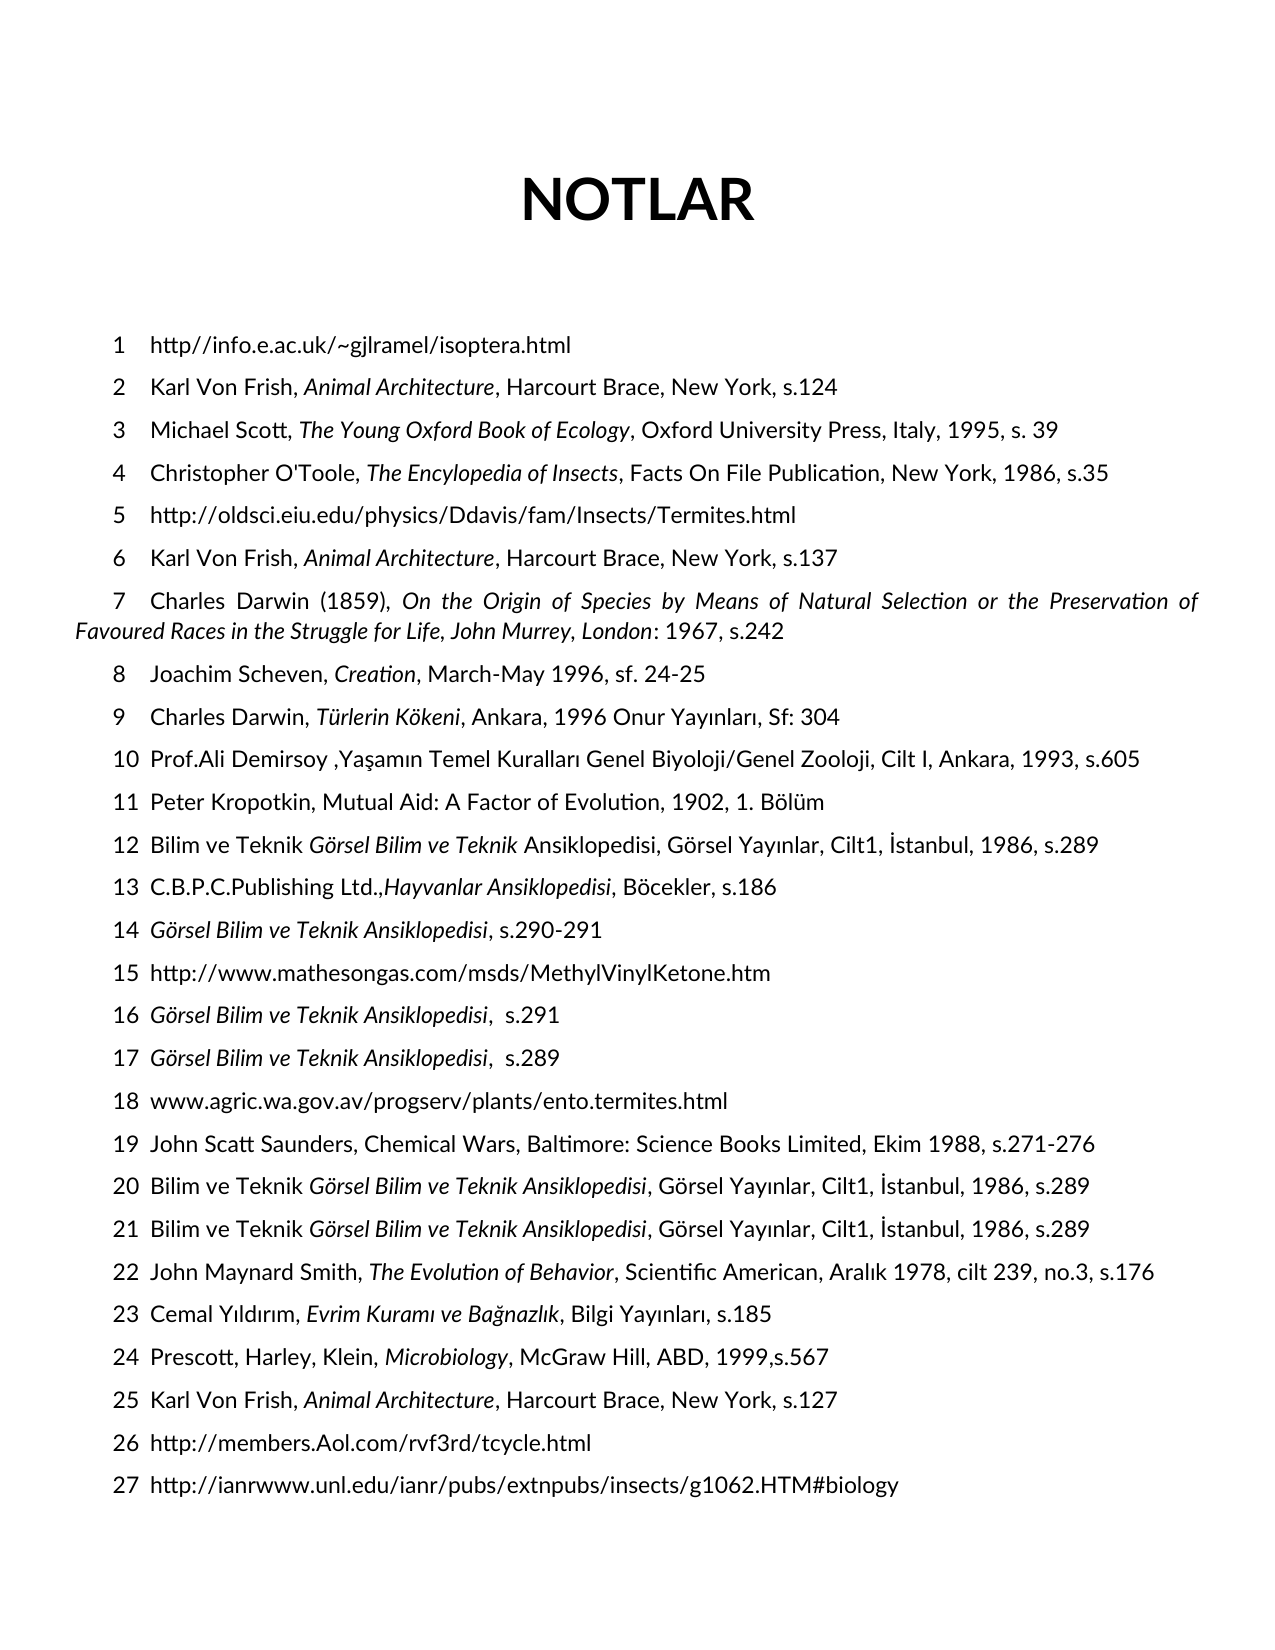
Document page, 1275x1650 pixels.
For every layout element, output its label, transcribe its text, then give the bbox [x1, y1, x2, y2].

text 2 Karl Von Frish, Animal Architecture, Harcourt Brace, New York, s.124 [75, 373, 1200, 401]
text 17 Görsel Bilim ve Teknik Ansiklopedisi, s.289 [75, 1044, 1200, 1071]
text 21 Bilim ve Teknik Görsel Bilim ve Teknik Ansiklopedisi, Görsel Yayınlar, Cilt1, İstanbul, 1986, s.289 [75, 1215, 1200, 1242]
text 27 http://ianrwww.unl.edu/ianr/pubs/extnpubs/insects/g1062.HTM#biology [75, 1471, 1200, 1498]
text 25 Karl Von Frish, Animal Architecture, Harcourt Brace, New York, s.127 [75, 1386, 1200, 1413]
text 5 http://oldsci.eiu.edu/physics/Ddavis/fam/Insects/Termites.html [75, 501, 1200, 529]
text 26 http://members.Aol.com/rvf3rd/tcycle.html [75, 1428, 1200, 1456]
text 9 Charles Darwin, Türlerin Kökeni, Ankara, 1996 Onur Yayınları, Sf: 304 [75, 702, 1200, 730]
text 18 www.agric.wa.gov.av/progserv/plants/ento.termites.html [75, 1087, 1200, 1114]
text 23 Cemal Yıldırım, Evrim Kuramı ve Bağnazlık, Bilgi Yayınları, s.185 [75, 1300, 1200, 1328]
text 8 Joachim Scheven, Creation, March-May 1996, sf. 24-25 [75, 659, 1200, 687]
text 12 Bilim ve Teknik Görsel Bilim ve Teknik Ansiklopedisi, Görsel Yayınlar, Cilt1, İstanbul, 1986, s.289 [75, 830, 1200, 858]
text 4 Christopher O'Toole, The Encylopedia of Insects, Facts On File Publication, New York, 1986, s.35 [75, 458, 1200, 486]
text 16 Görsel Bilim ve Teknik Ansiklopedisi, s.291 [75, 1001, 1200, 1029]
text 6 Karl Von Frish, Animal Architecture, Harcourt Brace, New York, s.137 [75, 544, 1200, 571]
text 19 John Scatt Saunders, Chemical Wars, Baltimore: Science Books Limited, Ekim 1988, s.271-276 [75, 1129, 1200, 1157]
subtitle NOTLAR [75, 162, 1200, 232]
text 1 http//info.e.ac.uk/~gjlramel/isoptera.html [75, 330, 1200, 358]
text 7 Charles Darwin (1859), On the Origin of Species by Means of Natural Selection or the Preservation of Favoured Races in the Struggle for Life, John Murrey, London: 1967, s.242 [75, 587, 1200, 644]
text 11 Peter Kropotkin, Mutual Aid: A Factor of Evolution, 1902, 1. Bölüm [75, 788, 1200, 815]
text 14 Görsel Bilim ve Teknik Ansiklopedisi, s.290-291 [75, 916, 1200, 943]
text 20 Bilim ve Teknik Görsel Bilim ve Teknik Ansiklopedisi, Görsel Yayınlar, Cilt1, İstanbul, 1986, s.289 [75, 1172, 1200, 1199]
text 24 Prescott, Harley, Klein, Microbiology, McGraw Hill, ABD, 1999,s.567 [75, 1343, 1200, 1370]
text 13 C.B.P.C.Publishing Ltd.,Hayvanlar Ansiklopedisi, Böcekler, s.186 [75, 873, 1200, 901]
text 3 Michael Scott, The Young Oxford Book of Ecology, Oxford University Press, Italy, 1995, s. 39 [75, 416, 1200, 443]
text 15 http://www.mathesongas.com/msds/MethylVinylKetone.htm [75, 958, 1200, 986]
text 10 Prof.Ali Demirsoy ,Yaşamın Temel Kuralları Genel Biyoloji/Genel Zooloji, Cilt I, Ankara, 1993, s.605 [75, 745, 1200, 772]
text 22 John Maynard Smith, The Evolution of Behavior, Scientific American, Aralık 1978, cilt 239, no.3, s.176 [75, 1257, 1200, 1285]
